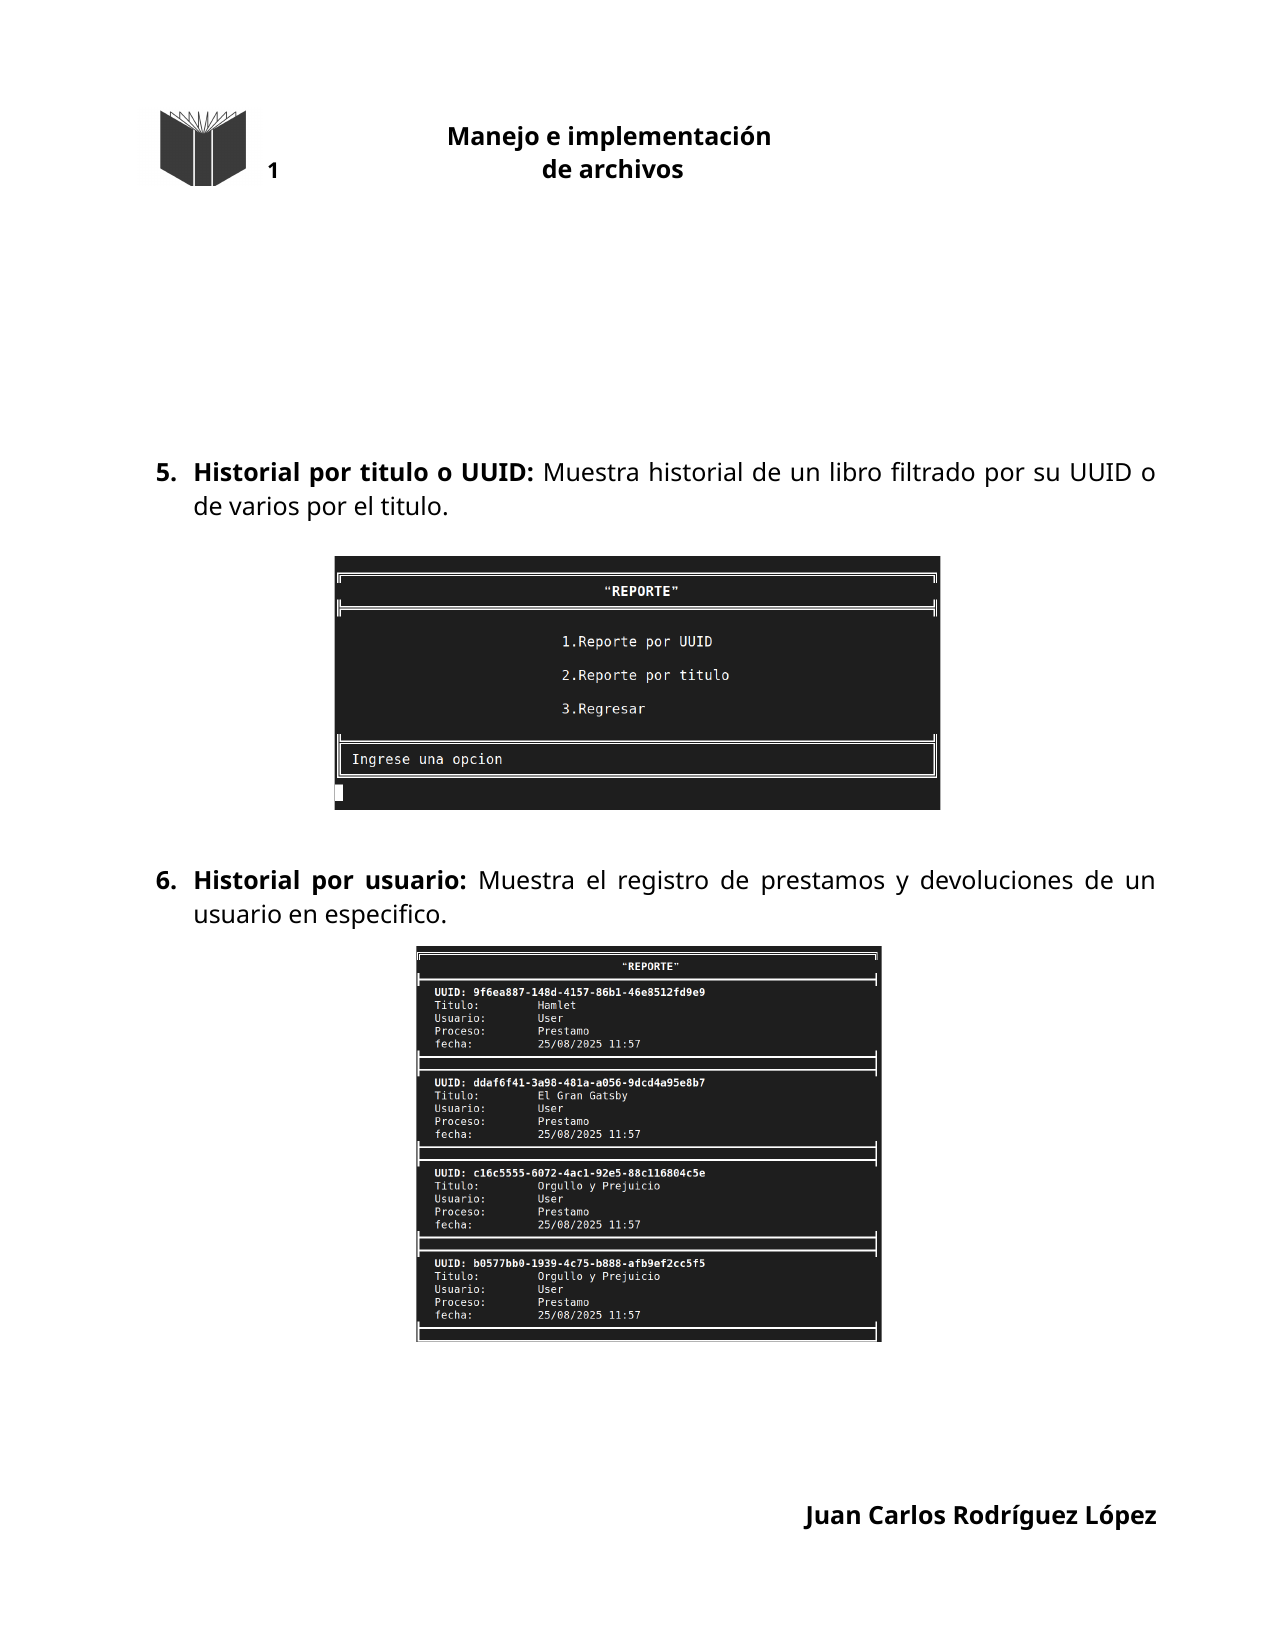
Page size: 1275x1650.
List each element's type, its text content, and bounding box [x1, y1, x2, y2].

list Historial por titulo o UUID: Muestra historial de un libro filtrado por su UUID o de varios por el titulo. [156, 454, 1157, 522]
picture [136, 107, 264, 186]
list Historial por usuario: Muestra el registro de prestamos y devoluciones de un usuario en especifico. [156, 863, 1157, 931]
picture [334, 556, 941, 810]
picture [416, 946, 882, 1342]
